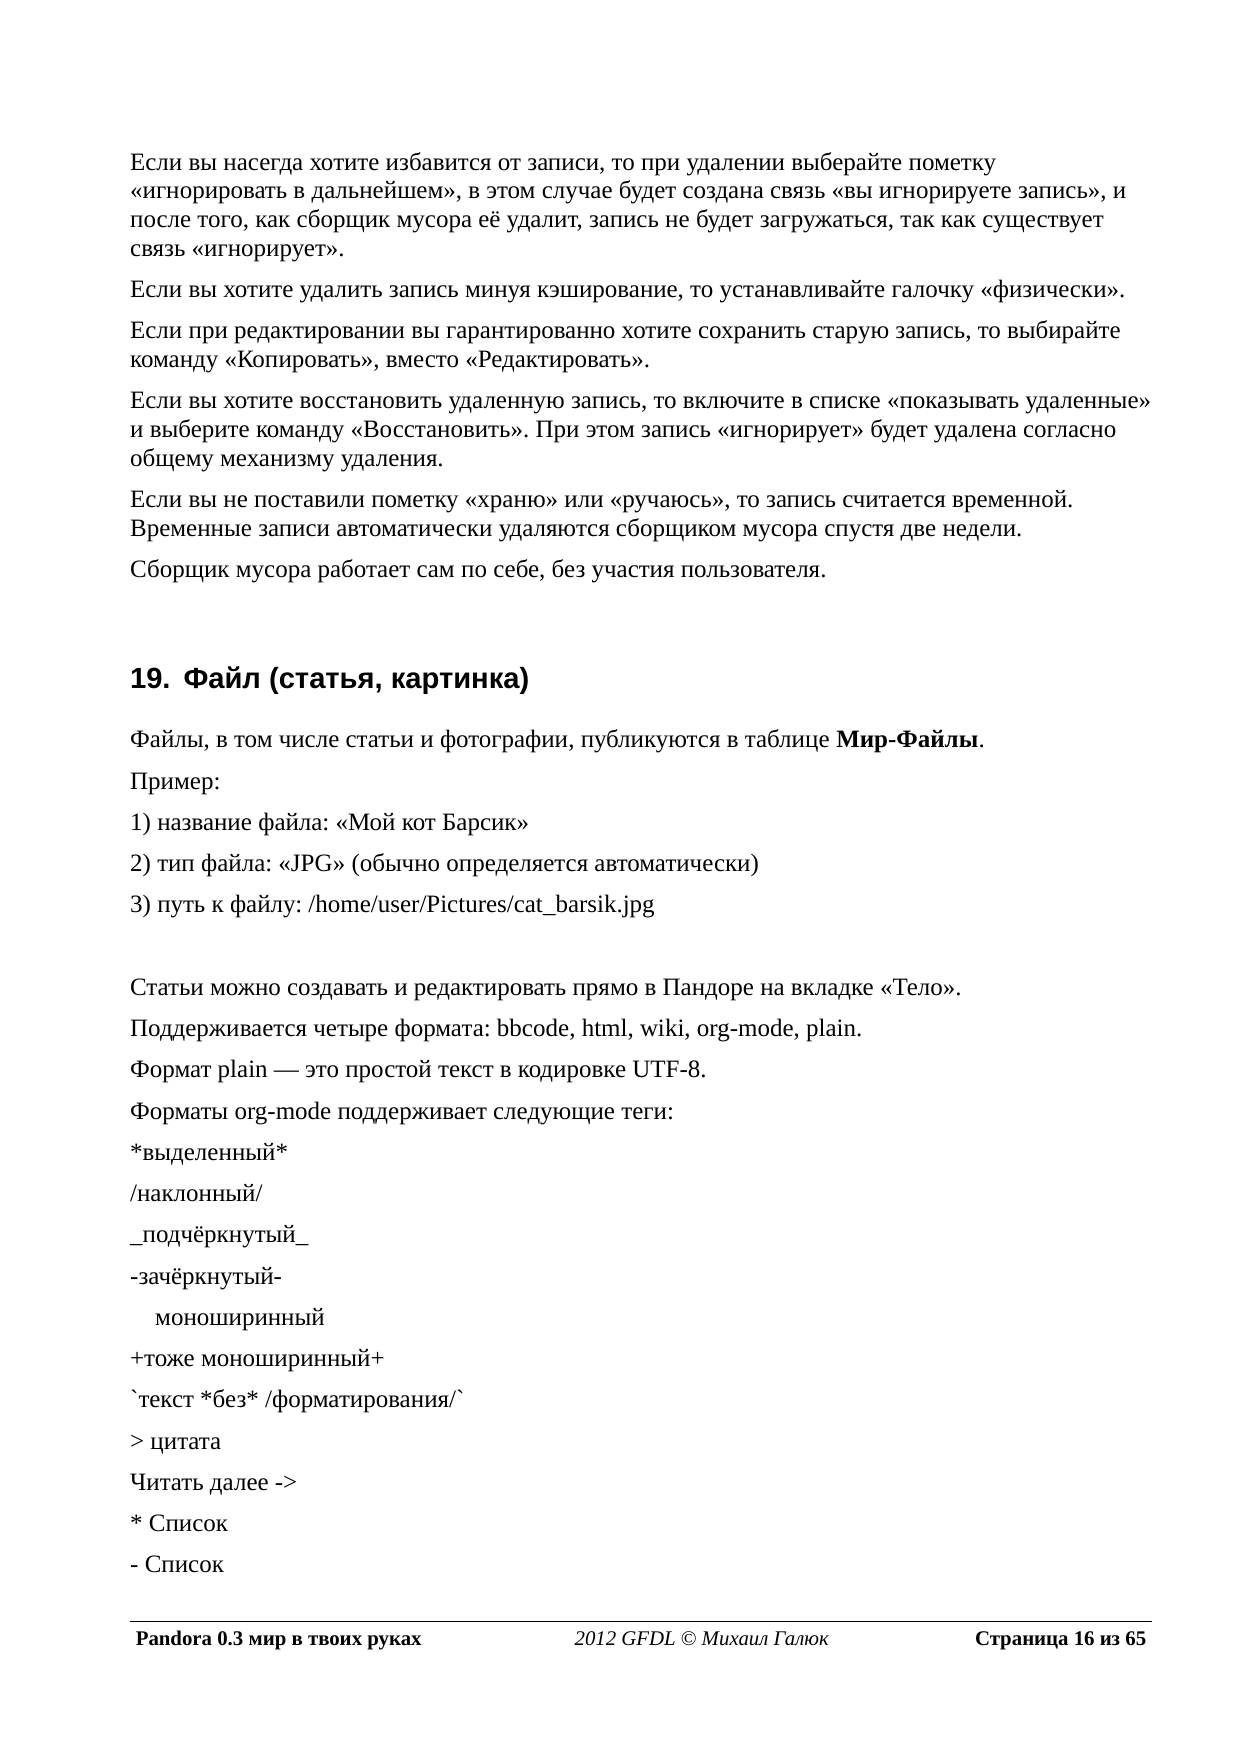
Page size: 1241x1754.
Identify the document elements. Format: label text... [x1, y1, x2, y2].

text Если при редактировании вы гарантированно хотите сохранить старую запись, то выбирайте команду «Копировать», вместо «Редактировать». [130, 316, 1152, 373]
text -зачёркнутый- [130, 1261, 1152, 1289]
text Если вы насегда хотите избавится от записи, то при удалении выберайте пометку «игнорировать в дальнейшем», в этом случае будет создана связь «вы игнорируете запись», и после того, как сборщик мусора её удалит, запись не будет загружаться, так как существует связь «игнорирует». [130, 147, 1152, 262]
text Форматы org-mode поддерживает следующие теги: [130, 1096, 1152, 1124]
text * Список [130, 1508, 1152, 1537]
text Статьи можно создавать и редактировать прямо в Пандоре на вкладке «Тело». [130, 972, 1152, 1001]
text *выделенный* [130, 1137, 1152, 1166]
text Сборщик мусора работает сам по себе, без участия пользователя. [130, 554, 1152, 583]
text > цитата [130, 1426, 1152, 1454]
text Читать далее -> [130, 1467, 1152, 1496]
text Поддерживается четыре формата: bbcode, html, wiki, org-mode, plain. [130, 1013, 1152, 1042]
text Пример: [130, 766, 1152, 794]
text 3) путь к файлу: /home/user/Pictures/cat_barsik.jpg [130, 889, 1152, 918]
text Формат plain — это простой текст в кодировке UTF-8. [130, 1054, 1152, 1083]
text _подчёркнутый_ [130, 1219, 1152, 1248]
text +тоже моноширинный+ [130, 1343, 1152, 1372]
subtitle Файл (статья, картинка) [130, 661, 1152, 694]
text 2) тип файла: «JPG» (обычно определяется автоматически) [130, 848, 1152, 877]
text /наклонный/ [130, 1178, 1152, 1207]
text Файлы, в том числе статьи и фотографии, публикуются в таблице Мир-Файлы. [130, 724, 1152, 753]
text - Список [130, 1549, 1152, 1578]
text моноширинный [130, 1302, 1152, 1331]
text 1) название файла: «Мой кот Барсик» [130, 807, 1152, 836]
text Если вы хотите восстановить удаленную запись, то включите в списке «показывать удаленные» и выберите команду «Восстановить». При этом запись «игнорирует» будет удалена согласно общему механизму удаления. [130, 386, 1152, 472]
text Если вы не поставили пометку «храню» или «ручаюсь», то запись считается временной. Временные записи автоматически удаляются сборщиком мусора спустя две недели. [130, 484, 1152, 542]
text Если вы хотите удалить запись минуя кэширование, то устанавливайте галочку «физически». [130, 274, 1152, 303]
text `текст *без* /форматирования/` [130, 1384, 1152, 1413]
